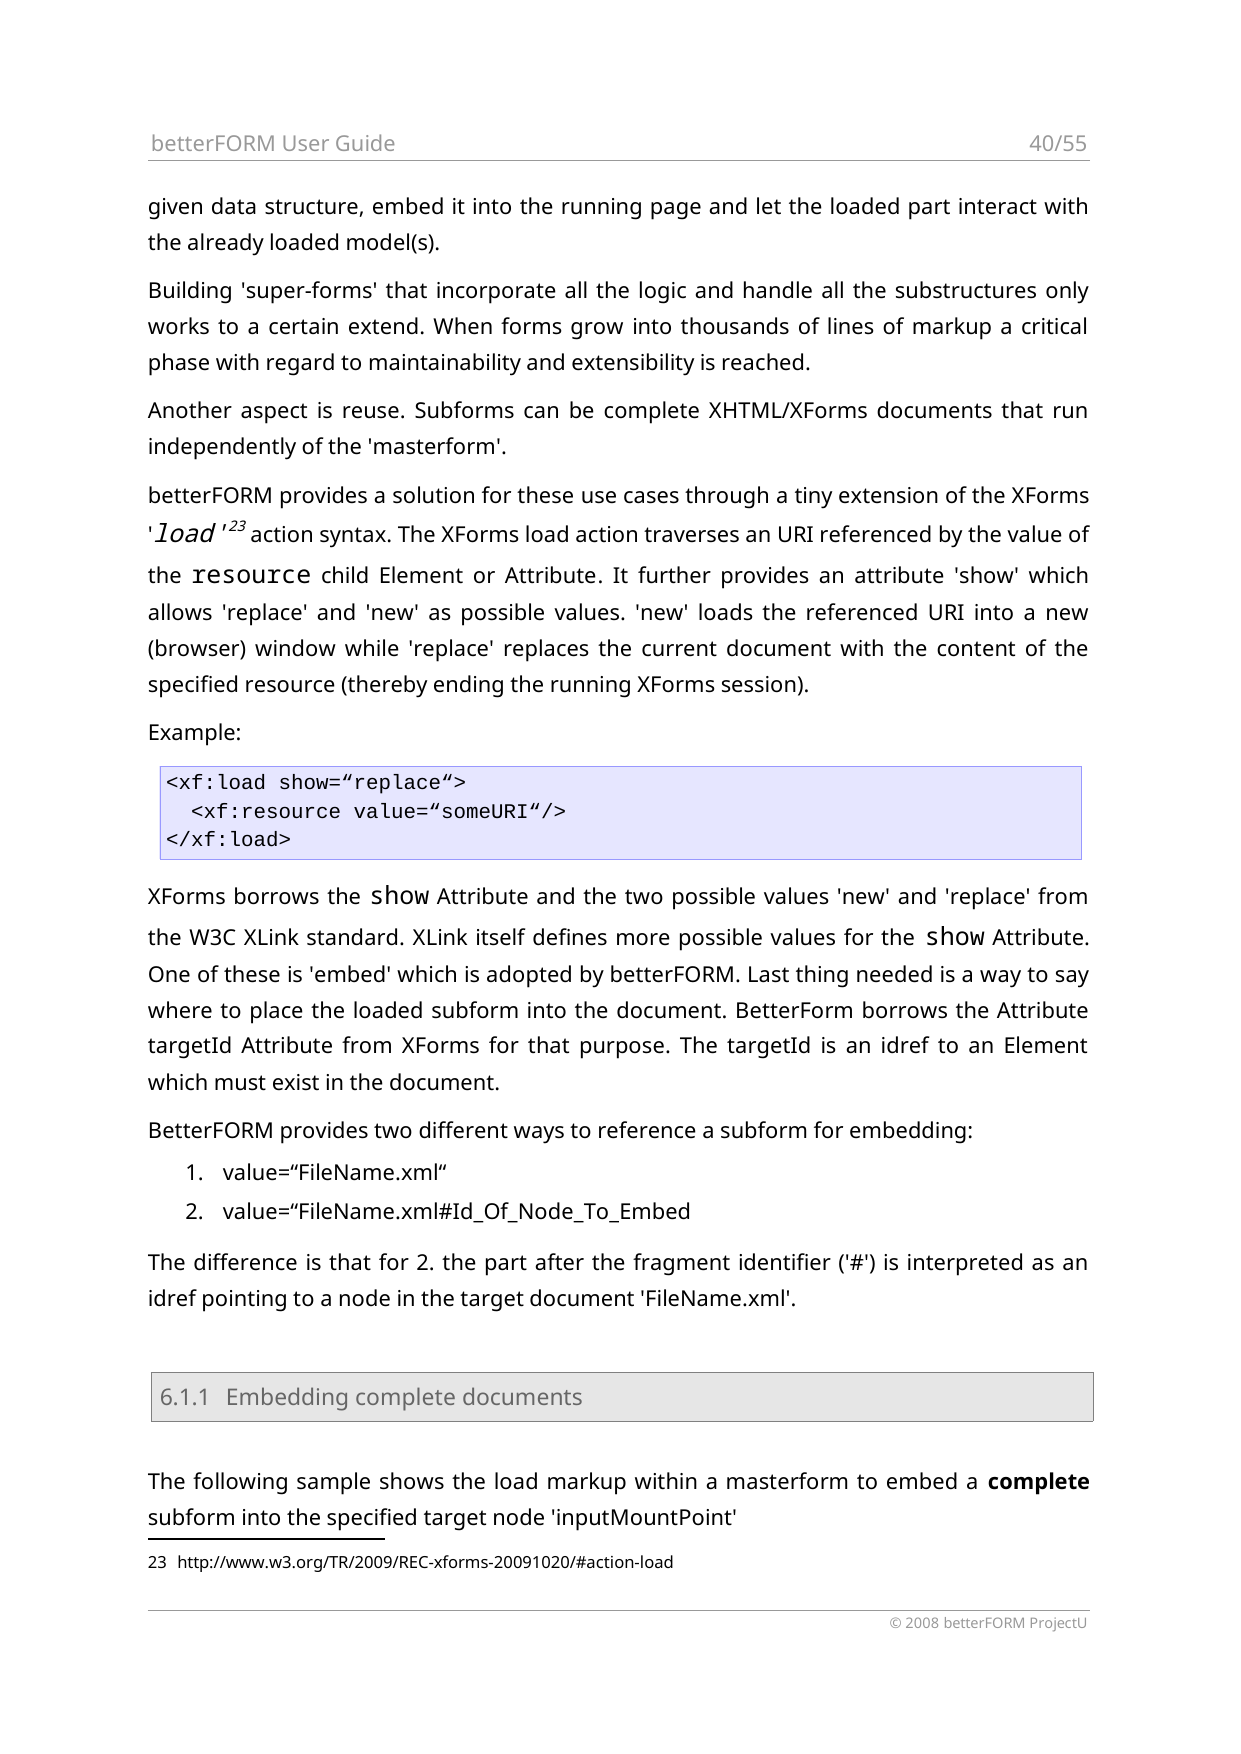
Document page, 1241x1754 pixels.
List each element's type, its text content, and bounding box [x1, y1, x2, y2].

text betterFORM provides a solution for these use cases through a tiny extension of the XForms 'load' action syntax. The XForms load action traverses an URI referenced by the value of the resource child Element or Attribute. It further provides an attribute 'show' which allows 'replace' and 'new' as possible values. 'new' loads the referenced URI into a new (browser) window while 'replace' replaces the current document with the content of the specified resource (thereby ending the running XForms session). [148, 479, 1090, 699]
text Building 'super-forms' that incorporate all the logic and handle all the substructures only works to a certain extend. When forms grow into thousands of lines of markup a critical phase with regard to maintainability and extensibility is reached. [148, 275, 1090, 377]
text The difference is that for 2. the part after the fragment identifier ('#') is interpreted as an idref pointing to a node in the target document 'FileName.xml'. [148, 1247, 1090, 1313]
text XForms borrows the show Attribute and the two possible values 'new' and 'replace' from the W3C XLink standard. XLink itself defines more possible values for the show Attribute. One of these is 'embed' which is adopted by betterFORM. Last thing needed is a way to say where to place the loaded subform into the document. BetterForm borrows the Attribute targetId Attribute from XForms for that purpose. The targetId is an idref to an Element which must exist in the document. [148, 878, 1090, 1096]
text The following sample shows the load markup within a masterform to embed a complete subform into the specified target node 'inputMountPoint' [148, 1466, 1090, 1532]
list value=“FileName.xml“ [185, 1157, 1093, 1187]
text given data structure, embed it into the running page and let the loaded part interact with the already loaded model(s). [148, 191, 1090, 256]
text Another aspect is reuse. Subforms can be complete XHTML/XForms documents that run independently of the 'masterform'. [148, 395, 1090, 461]
list value=“FileName.xml#Id_Of_Node_To_Embed [185, 1196, 1093, 1226]
text http://www.w3.org/TR/2009/REC-xforms-20091020/#action-load [148, 1551, 1093, 1574]
subtitle Embedding complete documents [152, 1373, 1093, 1421]
text <xf:load show=“replace“> <xf:resource value=“someURI“/> </xf:load> [161, 767, 1081, 859]
text BetterFORM provides two different ways to reference a subform for embedding: [148, 1115, 1090, 1145]
text Example: [148, 717, 1090, 747]
